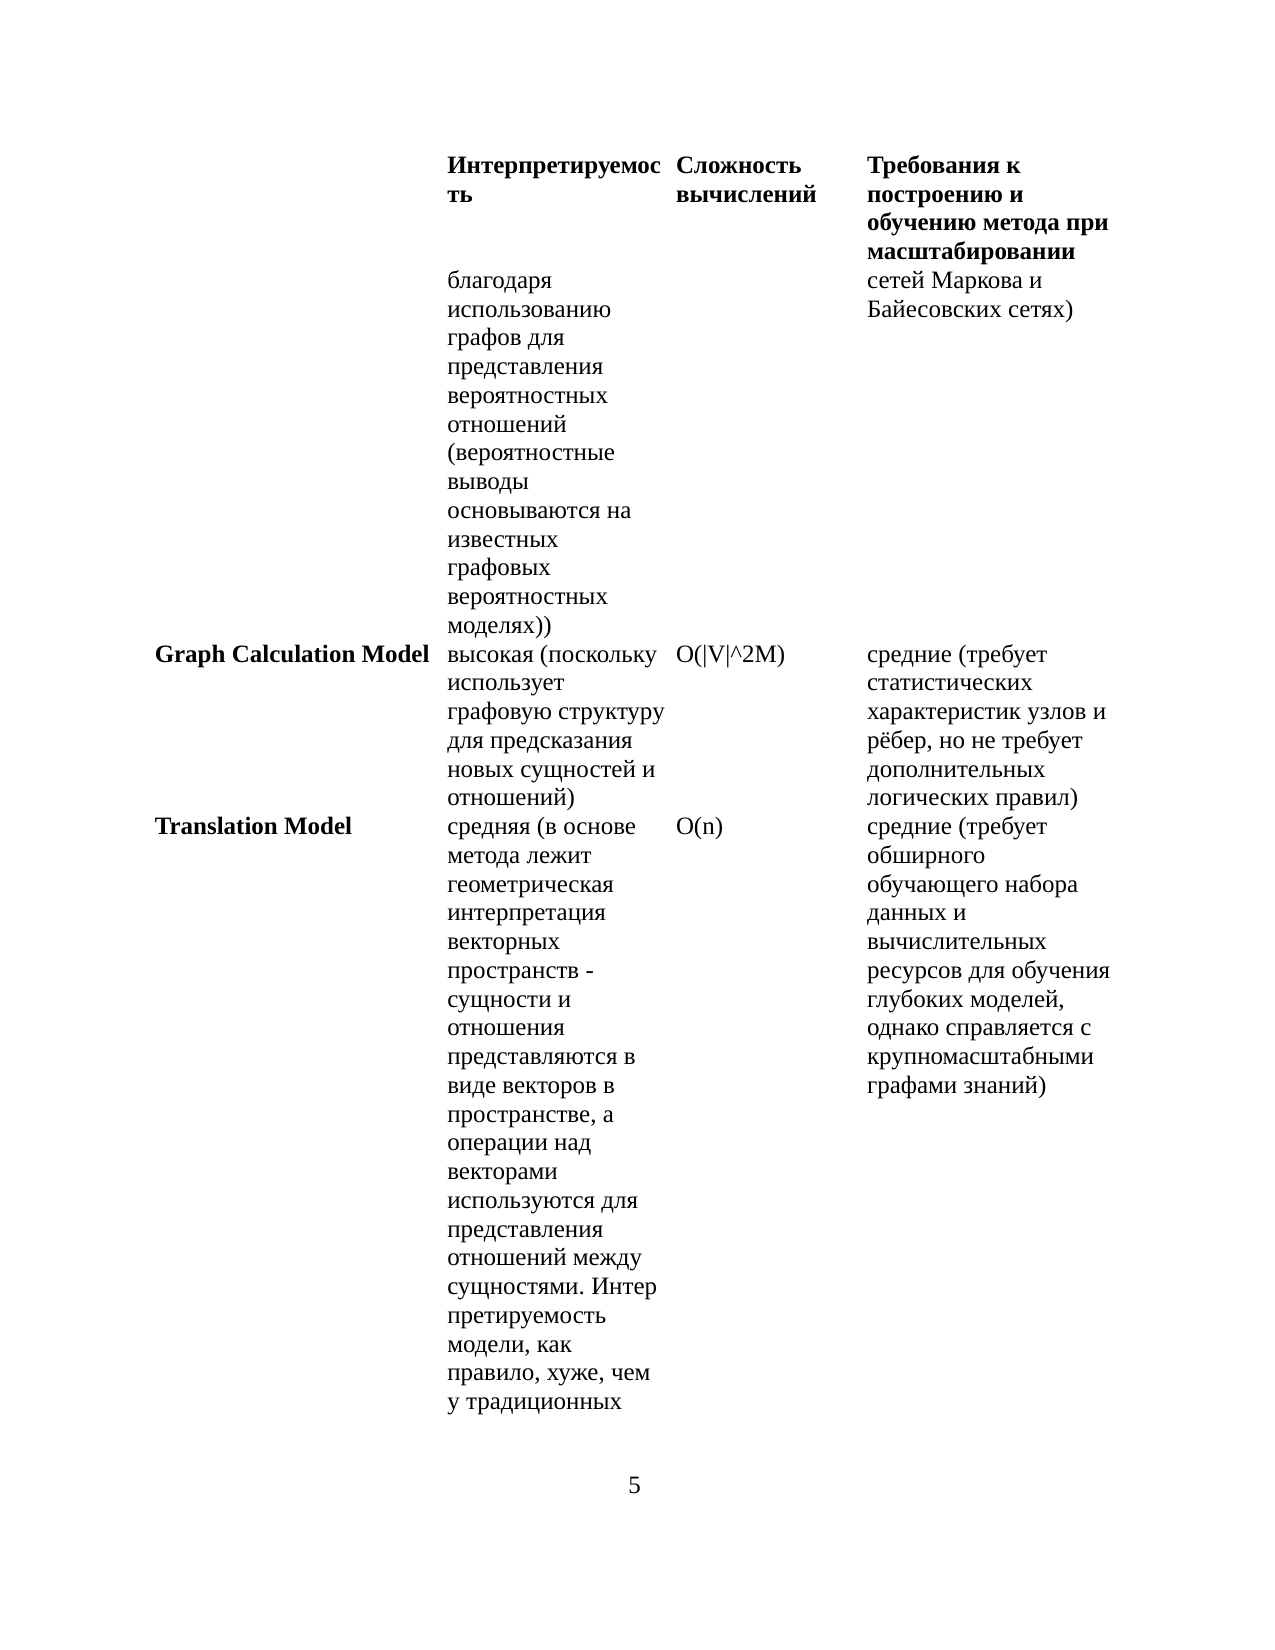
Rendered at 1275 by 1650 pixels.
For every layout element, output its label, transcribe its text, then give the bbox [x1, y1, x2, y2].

table_cell O(n) [671, 811, 862, 1415]
table_header Требования к построению и обучению метода при масштабировании [863, 150, 1125, 265]
table_cell средние (требует обширного обучающего набора данных и вычислительных ресурсов для обучения глубоких моделей, однако справляется с крупномасштабными графами знаний) [863, 811, 1125, 1415]
table_cell Graph Calculation Model [150, 639, 442, 811]
table_cell [150, 265, 442, 639]
table_header [150, 150, 442, 265]
table_cell O(|V|^2M) [671, 639, 862, 811]
table_cell [671, 265, 862, 639]
table_cell сетей Маркова и Байесовских сетях) [863, 265, 1125, 639]
table_cell средние (требует статистических характеристик узлов и рёбер, но не требует дополнительных логических правил) [863, 639, 1125, 811]
table_cell высокая (поскольку использует графовую структуру для предсказания новых сущностей и отношений) [443, 639, 671, 811]
table_header Сложность вычислений [671, 150, 862, 265]
table_cell благодаря использованию графов для представления вероятностных отношений (вероятностные выводы основываются на известных графовых вероятностных моделях)) [443, 265, 671, 639]
table_cell Translation Model [150, 811, 442, 1415]
table_cell средняя (в основе метода лежит геометрическая интерпретация векторных пространств - сущности и отношения представляются в виде векторов в пространстве, а операции над векторами используются для представления отношений между сущностями. Интерпретируемость модели, как правило, хуже, чем у традиционных [443, 811, 671, 1415]
table_header Интерпретируемость [443, 150, 671, 265]
